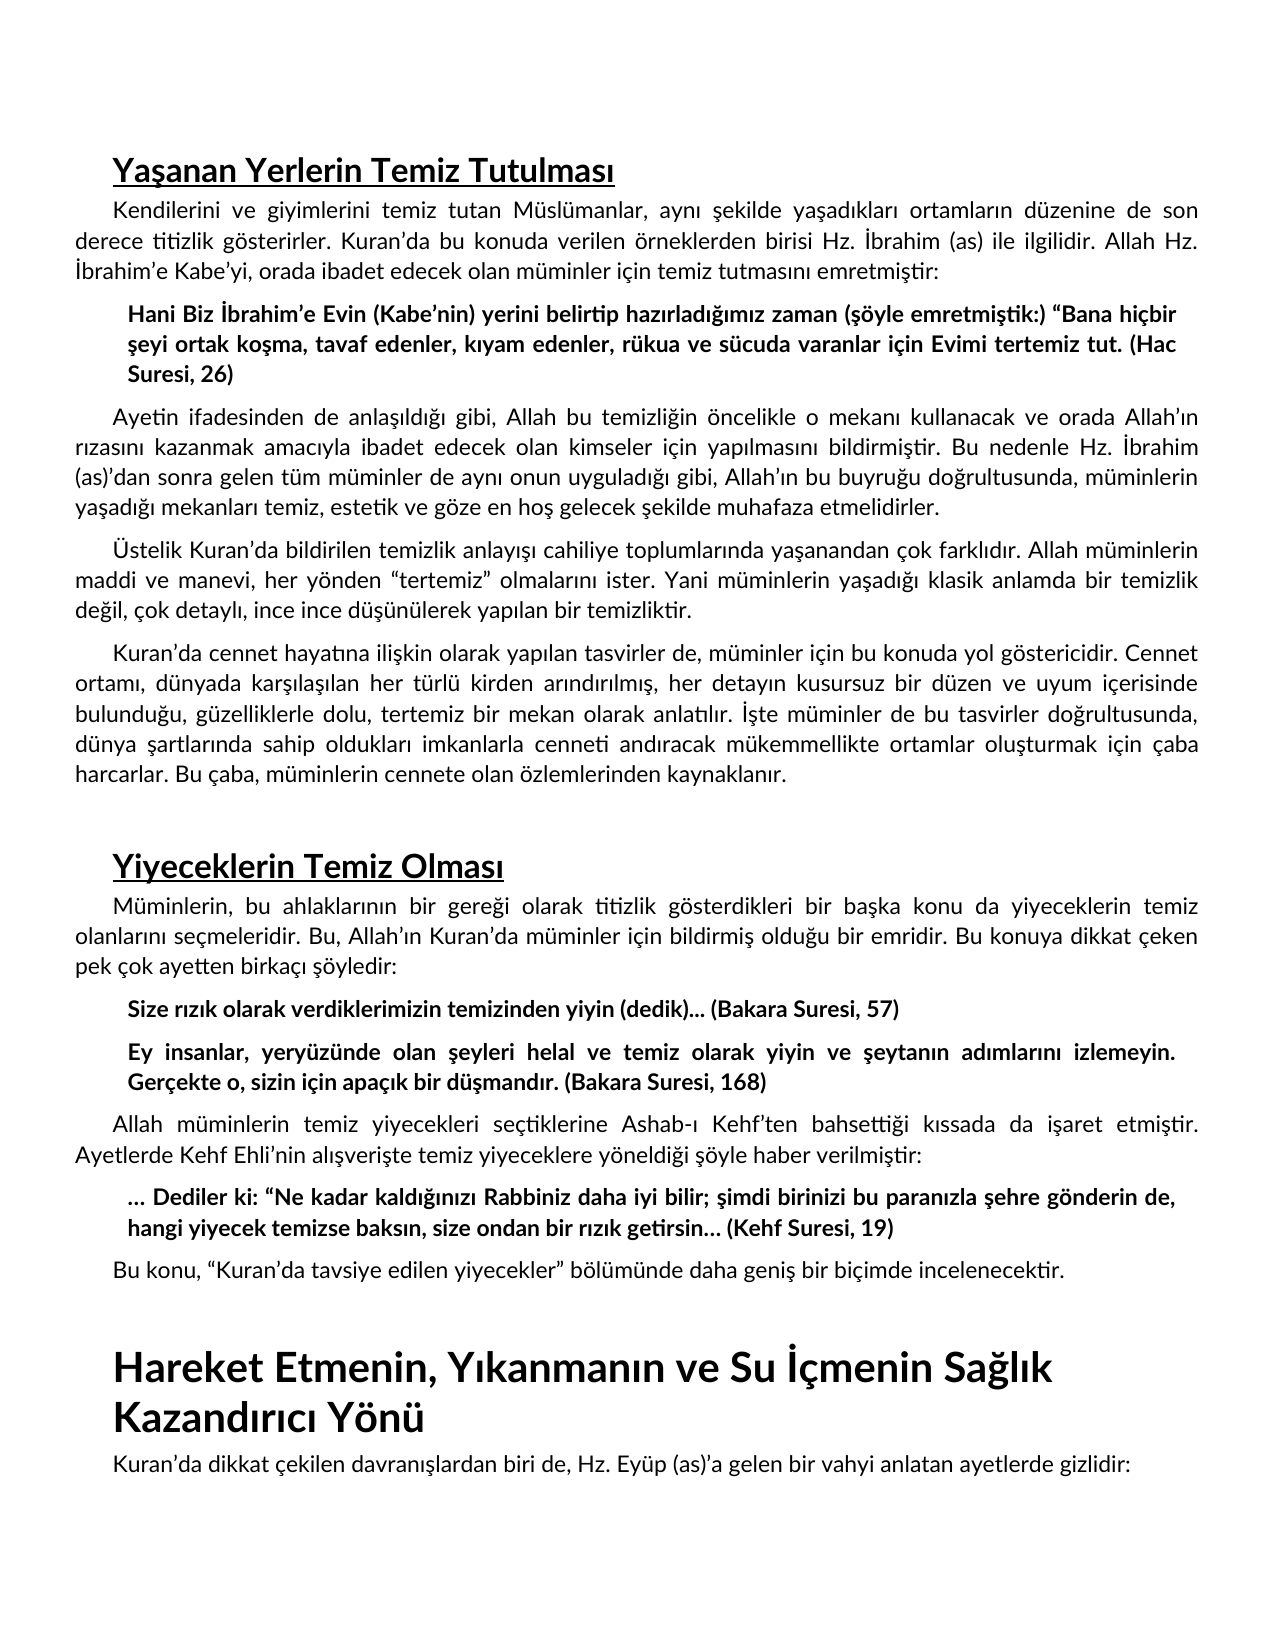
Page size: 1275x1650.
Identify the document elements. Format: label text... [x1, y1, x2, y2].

text Bu konu, “Kuran’da tavsiye edilen yiyecekler” bölümünde daha geniş bir biçimde incelenecektir. [75, 1256, 1200, 1283]
subtitle Hareket Etmenin, Yıkanmanın ve Su İçmenin Sağlık Kazandırıcı Yönü [112, 1341, 1200, 1441]
text Kuran’da cennet hayatına ilişkin olarak yapılan tasvirler de, müminler için bu konuda yol göstericidir. Cennet ortamı, dünyada karşılaşılan her türlü kirden arındırılmış, her detayın kusursuz bir düzen ve uyum içerisinde bulunduğu, güzelliklerle dolu, tertemiz bir mekan olarak anlatılır. İşte müminler de bu tasvirler doğrultusunda, dünya şartlarında sahip oldukları imkanlarla cenneti andıracak mükemmellikte ortamlar oluşturmak için çaba harcarlar. Bu çaba, müminlerin cennete olan özlemlerinden kaynaklanır. [75, 639, 1200, 787]
text Hani Biz İbrahim’e Evin (Kabe’nin) yerini belirtip hazırladığımız zaman (şöyle emretmiştik:) “Bana hiçbir şeyi ortak koşma, tavaf edenler, kıyam edenler, rükua ve sücuda varanlar için Evimi tertemiz tut. (Hac Suresi, 26) [127, 299, 1177, 387]
text Ey insanlar, yeryüzünde olan şeyleri helal ve temiz olarak yiyin ve şeytanın adımlarını izlemeyin. Gerçekte o, sizin için apaçık bir düşmandır. (Bakara Suresi, 168) [127, 1037, 1177, 1095]
text Kendilerini ve giyimlerini temiz tutan Müslümanlar, aynı şekilde yaşadıkları ortamların düzenine de son derece titizlik gösterirler. Kuran’da bu konuda verilen örneklerden birisi Hz. İbrahim (as) ile ilgilidir. Allah Hz. İbrahim’e Kabe’yi, orada ibadet edecek olan müminler için temiz tutmasını emretmiştir: [75, 196, 1200, 284]
subtitle Yiyeceklerin Temiz Olması [112, 845, 1200, 885]
subtitle Yaşanan Yerlerin Temiz Tutulması [112, 150, 1200, 190]
text Üstelik Kuran’da bildirilen temizlik anlayışı cahiliye toplumlarında yaşanandan çok farklıdır. Allah müminlerin maddi ve manevi, her yönden “tertemiz” olmalarını ister. Yani müminlerin yaşadığı klasik anlamda bir temizlik değil, çok detaylı, ince ince düşünülerek yapılan bir temizliktir. [75, 536, 1200, 624]
text … Dediler ki: “Ne kadar kaldığınızı Rabbiniz daha iyi bilir; şimdi birinizi bu paranızla şehre gönderin de, hangi yiyecek temizse baksın, size ondan bir rızık getirsin… (Kehf Suresi, 19) [127, 1183, 1177, 1241]
text Müminlerin, bu ahlaklarının bir gereği olarak titizlik gösterdikleri bir başka konu da yiyeceklerin temiz olanlarını seçmeleridir. Bu, Allah’ın Kuran’da müminler için bildirmiş olduğu bir emridir. Bu konuya dikkat çeken pek çok ayetten birkaçı şöyledir: [75, 891, 1200, 979]
text Kuran’da dikkat çekilen davranışlardan biri de, Hz. Eyüp (as)’a gelen bir vahyi anlatan ayetlerde gizlidir: [75, 1450, 1200, 1477]
text Ayetin ifadesinden de anlaşıldığı gibi, Allah bu temizliğin öncelikle o mekanı kullanacak ve orada Allah’ın rızasını kazanmak amacıyla ibadet edecek olan kimseler için yapılmasını bildirmiştir. Bu nedenle Hz. İbrahim (as)’dan sonra gelen tüm müminler de aynı onun uyguladığı gibi, Allah’ın bu buyruğu doğrultusunda, müminlerin yaşadığı mekanları temiz, estetik ve göze en hoş gelecek şekilde muhafaza etmelidirler. [75, 402, 1200, 521]
text Size rızık olarak verdiklerimizin temizinden yiyin (dedik)... (Bakara Suresi, 57) [127, 994, 1177, 1022]
text Allah müminlerin temiz yiyecekleri seçtiklerine Ashab-ı Kehf’ten bahsettiği kıssada da işaret etmiştir. Ayetlerde Kehf Ehli’nin alışverişte temiz yiyeceklere yöneldiği şöyle haber verilmiştir: [75, 1110, 1200, 1168]
